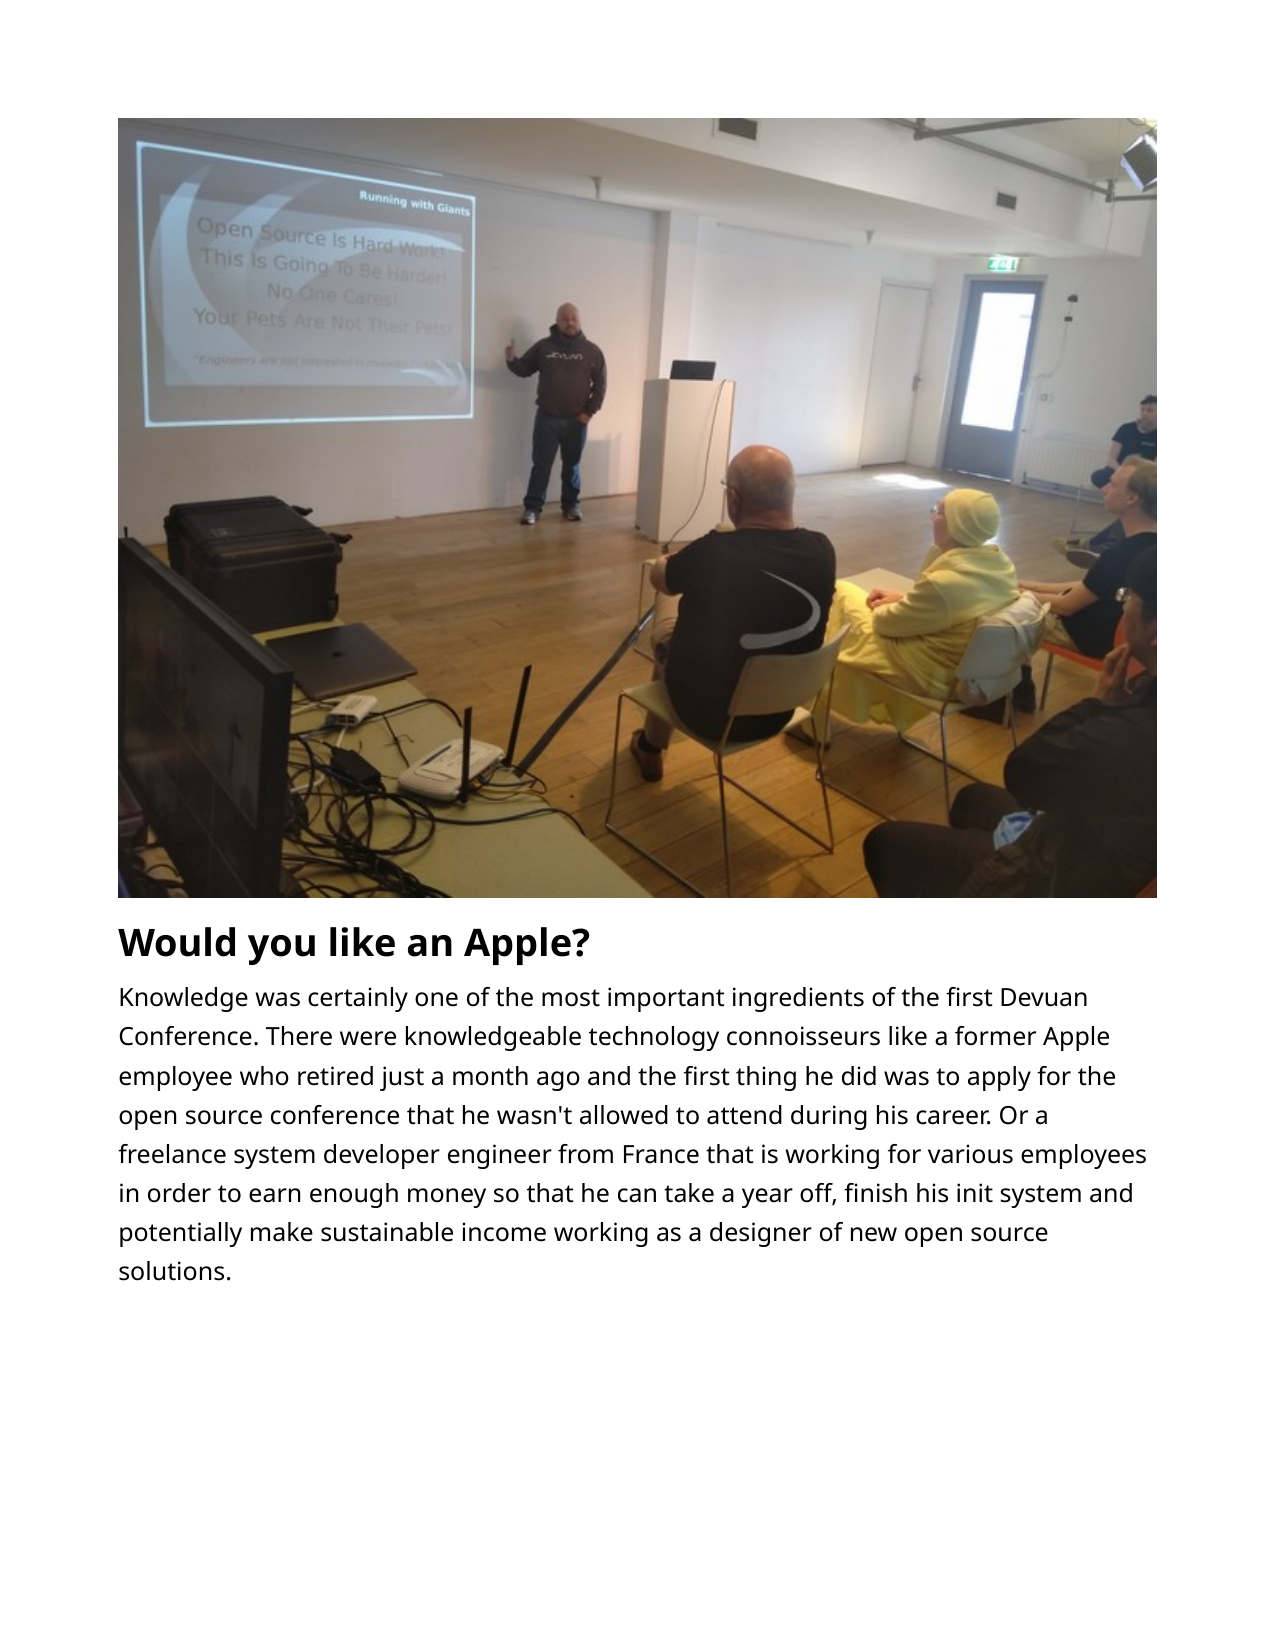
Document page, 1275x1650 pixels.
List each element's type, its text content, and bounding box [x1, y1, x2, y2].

text Knowledge was certainly one of the most important ingredients of the first Devuan Conference. There were knowledgeable technology connoisseurs like a former Apple employee who retired just a month ago and the first thing he did was to apply for the open source conference that he wasn't allowed to attend during his career. Or a freelance system developer engineer from France that is working for various employees in order to earn enough money so that he can take a year off, finish his init system and potentially make sustainable income working as a designer of new open source solutions. [118, 980, 1157, 1288]
subtitle Would you like an Apple? [118, 916, 1157, 967]
picture [118, 118, 1157, 898]
